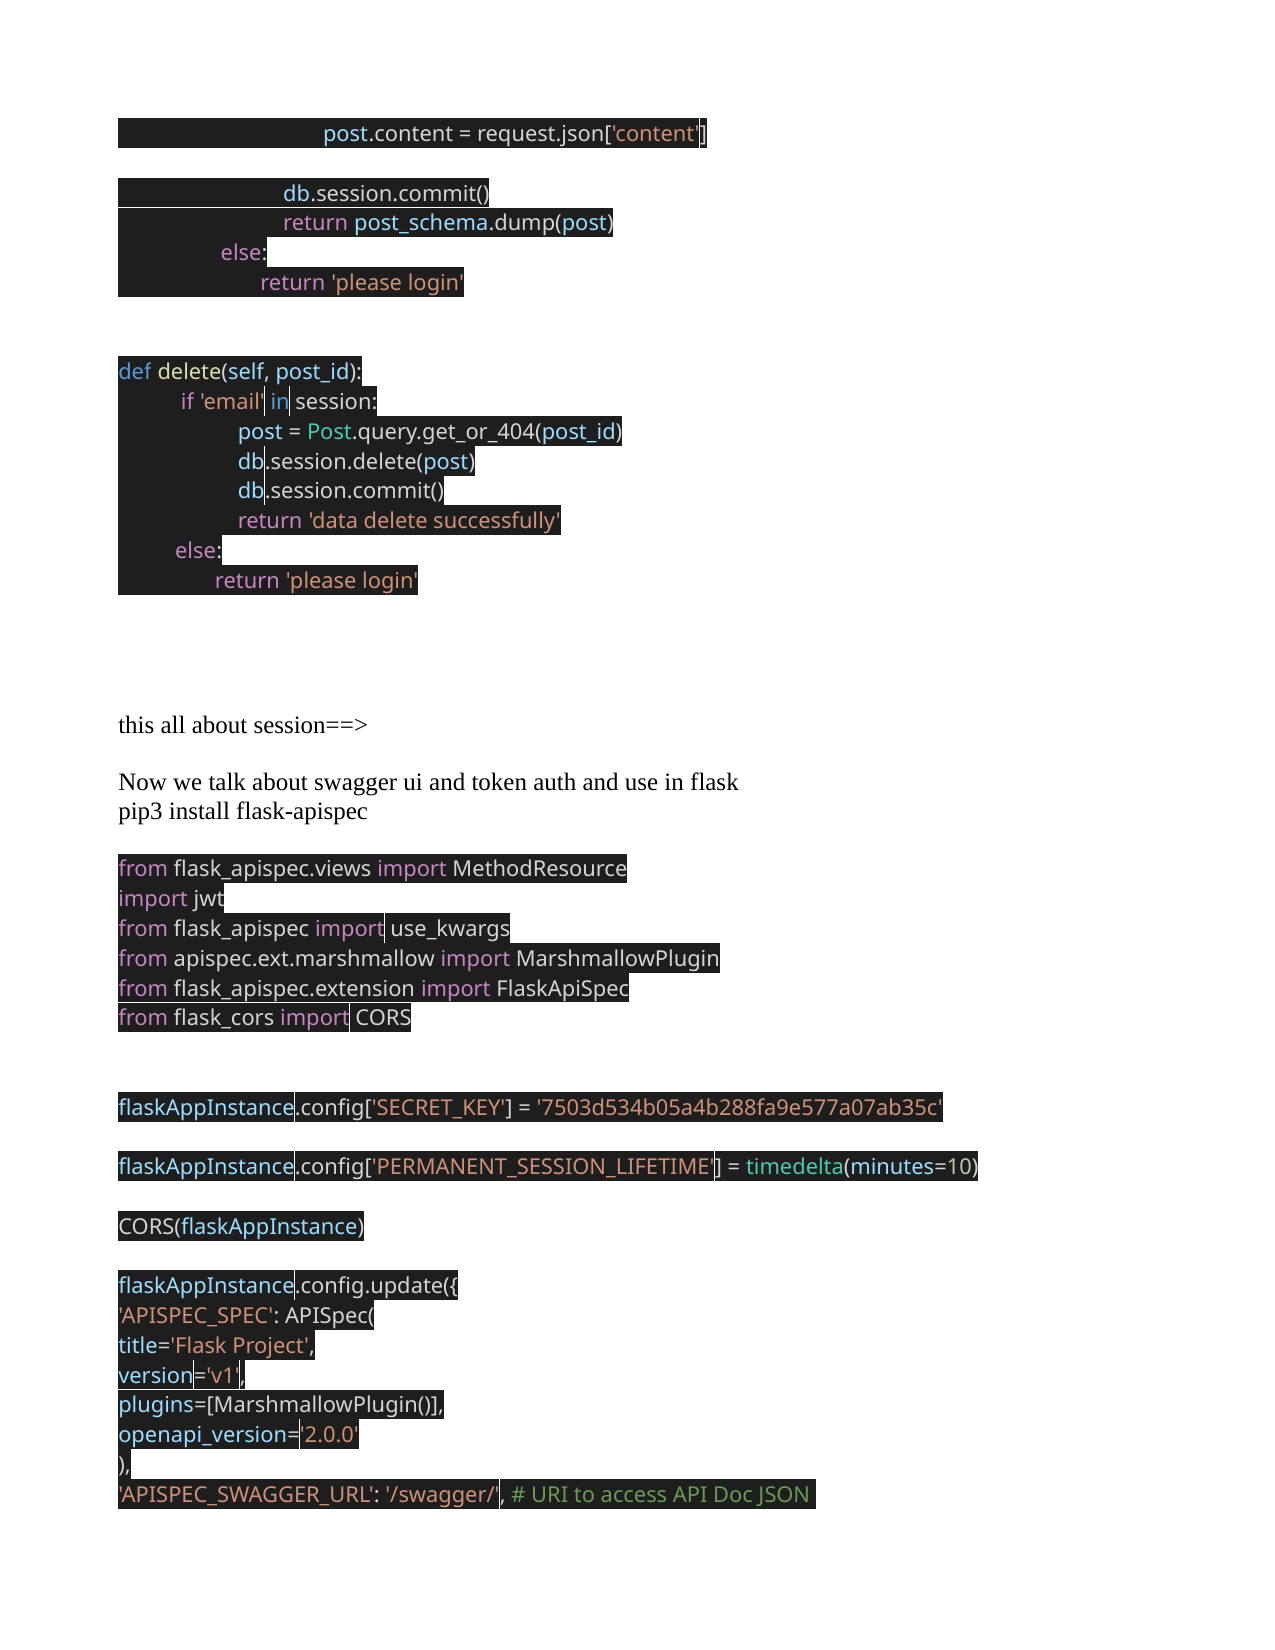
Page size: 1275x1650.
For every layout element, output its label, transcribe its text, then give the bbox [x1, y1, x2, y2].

text db.session.delete(post) [118, 446, 1157, 476]
text if 'email' in session: [118, 386, 1157, 416]
text flaskAppInstance.config['PERMANENT_SESSION_LIFETIME'] = timedelta(minutes=10) [118, 1151, 1157, 1181]
text openapi_version='2.0.0' [118, 1419, 1157, 1449]
text post = Post.query.get_or_404(post_id) [118, 416, 1157, 446]
text flaskAppInstance.config.update({ [118, 1270, 1157, 1300]
text Now we talk about swagger ui and token auth and use in flask [118, 767, 1157, 796]
text from flask_cors import CORS [118, 1002, 1157, 1032]
text return 'data delete successfully' [118, 505, 1157, 535]
text import jwt [118, 883, 1157, 913]
text CORS(flaskAppInstance) [118, 1211, 1157, 1241]
text from flask_apispec import use_kwargs [118, 913, 1157, 943]
text version='v1', [118, 1360, 1157, 1389]
text return 'please login' [118, 565, 1157, 595]
text else: [118, 535, 1157, 565]
text else: [118, 237, 1157, 267]
text ), [118, 1449, 1157, 1479]
text post.content = request.json['content'] [118, 118, 1157, 148]
text return post_schema.dump(post) [118, 207, 1157, 237]
text db.session.commit() [118, 178, 1157, 207]
text db.session.commit() [118, 476, 1157, 505]
text pip3 install flask-apispec [118, 796, 1157, 825]
text plugins=[MarshmallowPlugin()], [118, 1389, 1157, 1419]
text return 'please login' [118, 267, 1157, 297]
text title='Flask Project', [118, 1330, 1157, 1360]
text flaskAppInstance.config['SECRET_KEY'] = '7503d534b05a4b288fa9e577a07ab35c' [118, 1092, 1157, 1122]
text 'APISPEC_SPEC': APISpec( [118, 1300, 1157, 1330]
text 'APISPEC_SWAGGER_URL': '/swagger/', # URI to access API Doc JSON [118, 1479, 1157, 1509]
text this all about session==> [118, 710, 1157, 738]
text from apispec.ext.marshmallow import MarshmallowPlugin [118, 943, 1157, 973]
text from flask_apispec.views import MethodResource [118, 853, 1157, 883]
text from flask_apispec.extension import FlaskApiSpec [118, 973, 1157, 1002]
text def delete(self, post_id): [118, 356, 1157, 386]
